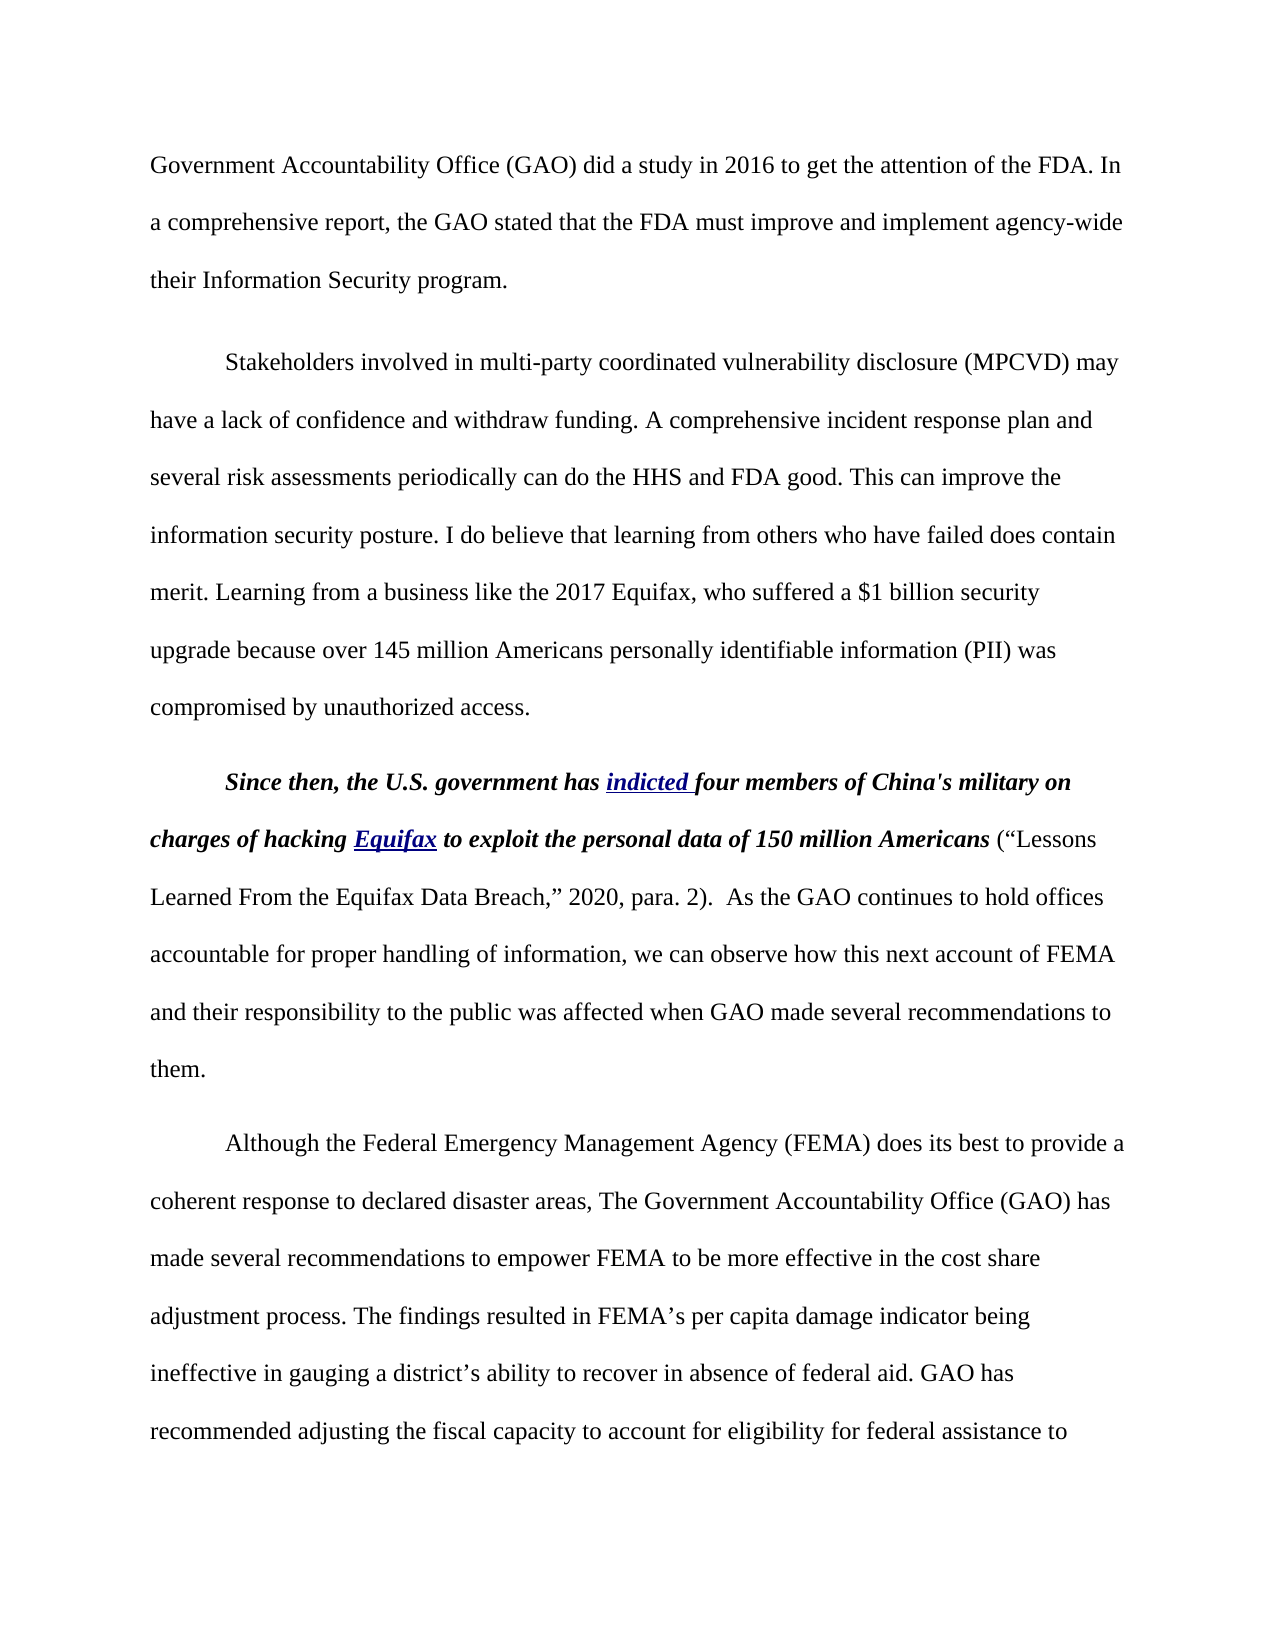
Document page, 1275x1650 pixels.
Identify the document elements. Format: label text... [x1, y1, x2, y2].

text Since then, the U.S. government has indicted four members of China's military on charges of hacking Equifax to exploit the personal data of 150 million Americans (“Lessons Learned From the Equifax Data Breach,” 2020, para. 2). As the GAO continues to hold offices accountable for proper handling of information, we can observe how this next account of FEMA and their responsibility to the public was affected when GAO made several recommendations to them. [150, 767, 1125, 1083]
text Although the Federal Emergency Management Agency (FEMA) does its best to provide a coherent response to declared disaster areas, The Government Accountability Office (GAO) has made several recommendations to empower FEMA to be more effective in the cost share adjustment process. The findings resulted in FEMA’s per capita damage indicator being ineffective in gauging a district’s ability to recover in absence of federal aid. GAO has recommended adjusting the fiscal capacity to account for eligibility for federal assistance to [150, 1128, 1125, 1444]
text Government Accountability Office (GAO) did a study in 2016 to get the attention of the FDA. In a comprehensive report, the GAO stated that the FDA must improve and implement agency-wide their Information Security program. [150, 150, 1125, 294]
text Stakeholders involved in multi-party coordinated vulnerability disclosure (MPCVD) may have a lack of confidence and withdraw funding. A comprehensive incident response plan and several risk assessments periodically can do the HHS and FDA good. This can improve the information security posture. I do believe that learning from others who have failed does contain merit. Learning from a business like the 2017 Equifax, who suffered a $1 billion security upgrade because over 145 million Americans personally identifiable information (PII) was compromised by unauthorized access. [150, 347, 1125, 721]
